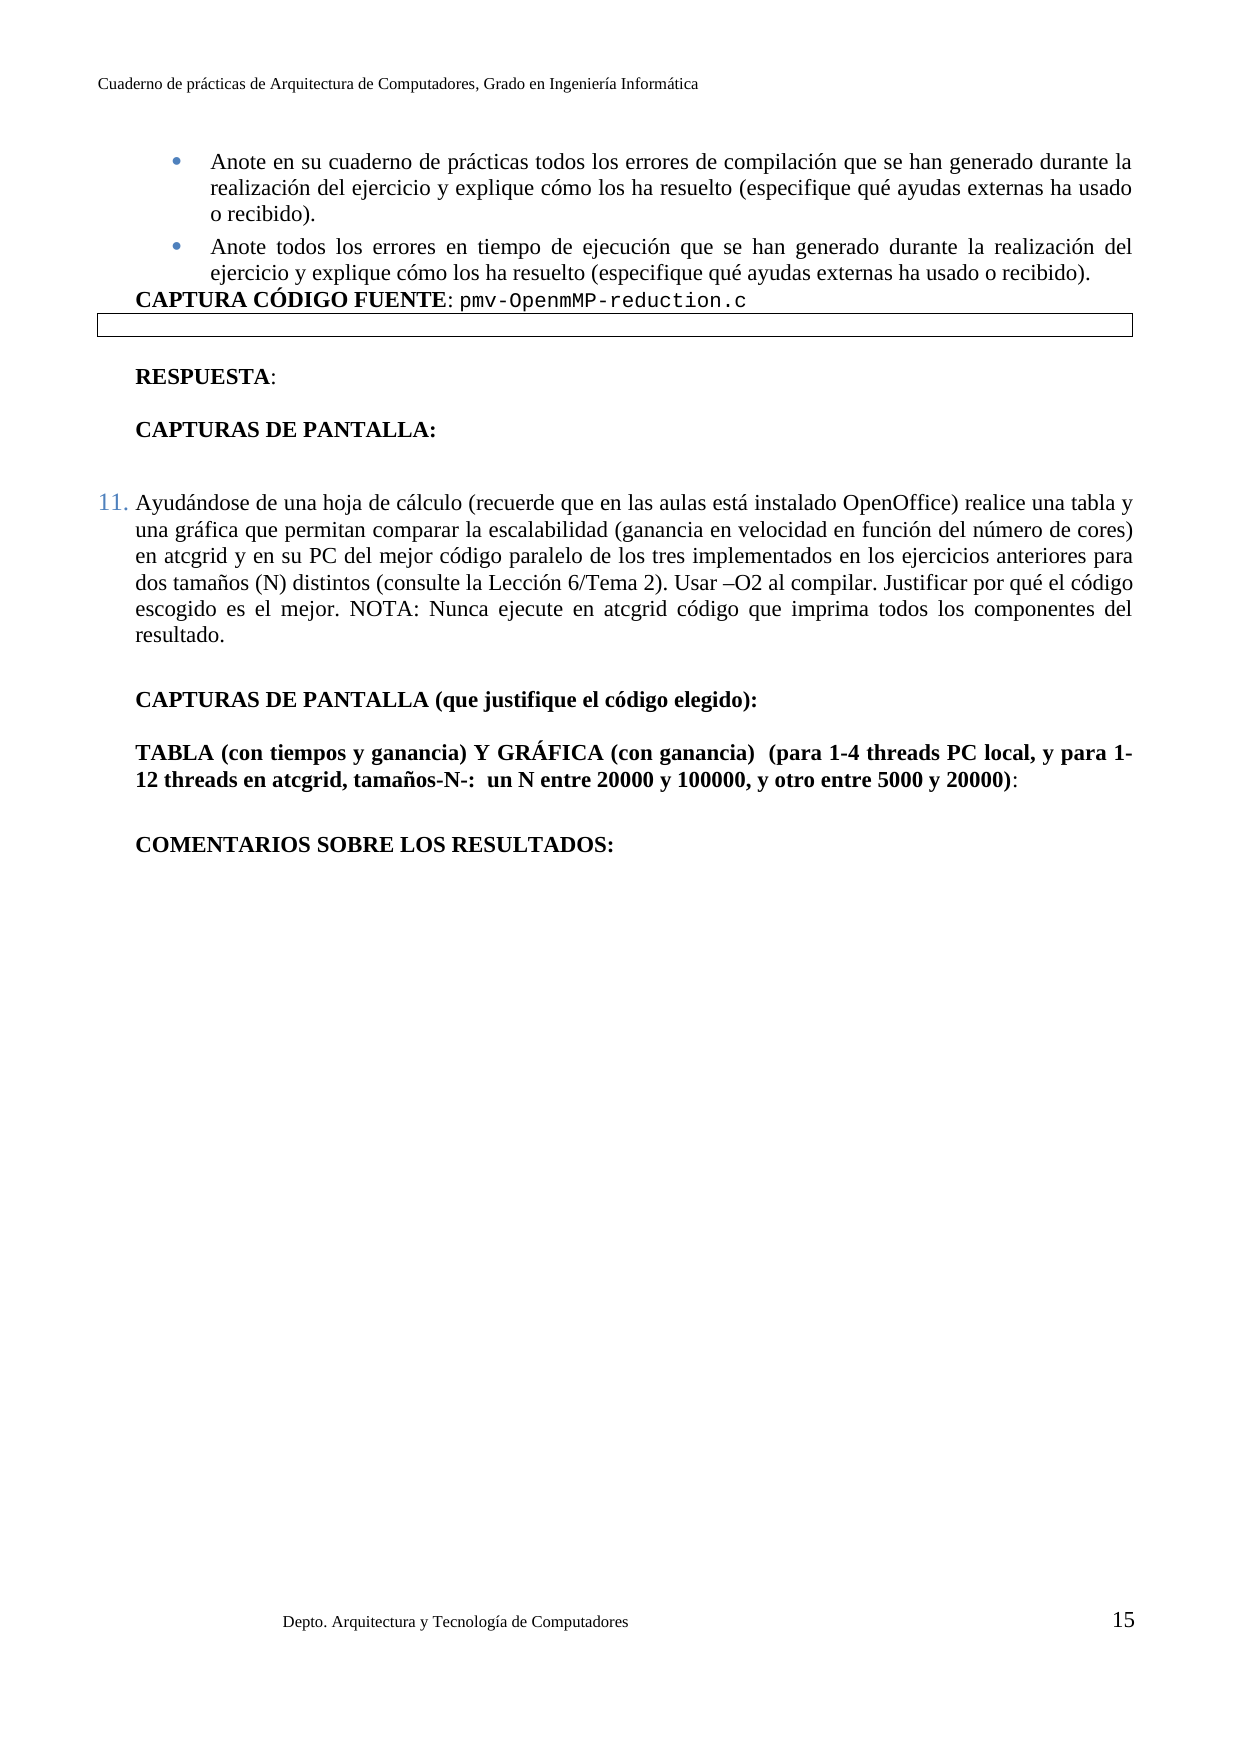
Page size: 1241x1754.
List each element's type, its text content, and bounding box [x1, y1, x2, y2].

text TABLA (con tiempos y ganancia) Y GRÁFICA (con ganancia) (para 1-4 threads PC local, y para 1-12 threads en atcgrid, tamaños-N-: un N entre 20000 y 100000, y otro entre 5000 y 20000): [135, 739, 1135, 792]
table_header [98, 314, 1132, 336]
text CAPTURA CÓDIGO FUENTE: pmv-OpenmMP-reduction.c [135, 286, 1135, 313]
list Anote en su cuaderno de prácticas todos los errores de compilación que se han generado durante la realización del ejercicio y explique cómo los ha resuelto (especifique qué ayudas externas ha usado o recibido). [173, 148, 1135, 227]
text CAPTURAS DE PANTALLA (que justifique el código elegido): [135, 687, 1135, 713]
text RESPUESTA: [135, 363, 1135, 389]
text COMENTARIOS SOBRE LOS RESULTADOS: [98, 831, 1135, 857]
list Anote todos los errores en tiempo de ejecución que se han generado durante la realización del ejercicio y explique cómo los ha resuelto (especifique qué ayudas externas ha usado o recibido). [173, 233, 1135, 286]
text CAPTURAS DE PANTALLA: [135, 416, 1135, 442]
list Ayudándose de una hoja de cálculo (recuerde que en las aulas está instalado OpenOffice) realice una tabla y una gráfica que permitan comparar la escalabilidad (ganancia en velocidad en función del número de cores) en atcgrid y en su PC del mejor código paralelo de los tres implementados en los ejercicios anteriores para dos tamaños (N) distintos (consulte la Lección 6/Tema 2). Usar –O2 al compilar. Justificar por qué el código escogido es el mejor. NOTA: Nunca ejecute en atcgrid código que imprima todos los componentes del resultado. [98, 487, 1135, 648]
